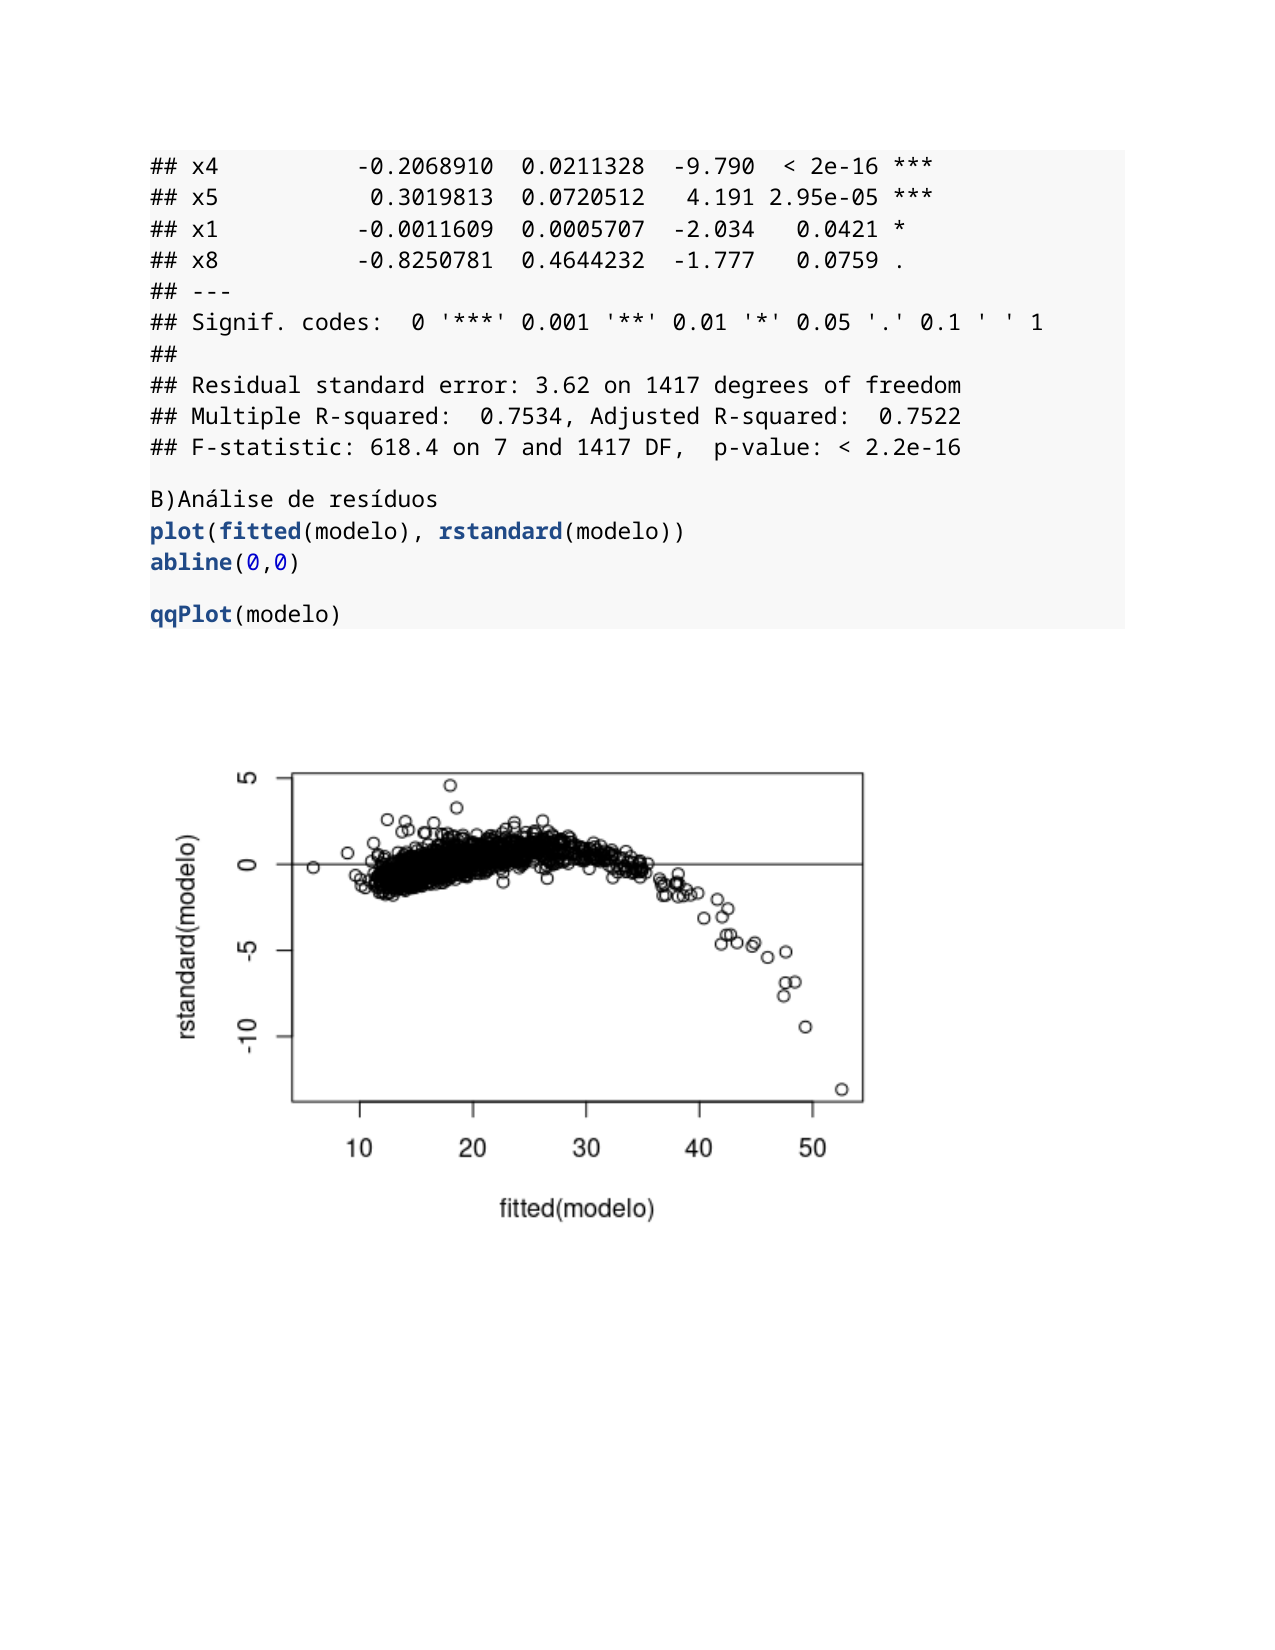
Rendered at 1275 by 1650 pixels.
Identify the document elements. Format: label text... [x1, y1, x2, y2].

text ## x4 -0.2068910 0.0211328 -9.790 < 2e-16 *** ## x5 0.3019813 0.0720512 4.191 2.95e-05 *** ## x1 -0.0011609 0.0005707 -2.034 0.0421 * ## x8 -0.8250781 0.4644232 -1.777 0.0759 . ## --- ## Signif. codes: 0 '***' 0.001 '**' 0.01 '*' 0.05 '.' 0.1 ' ' 1 ## ## Residual standard error: 3.62 on 1417 degrees of freedom ## Multiple R-squared: 0.7534, Adjusted R-squared: 0.7522 ## F-statistic: 618.4 on 7 and 1417 DF, p-value: < 2.2e-16 [150, 150, 1125, 462]
picture [168, 650, 927, 1257]
text B)Análise de resíduos plot(fitted(modelo), rstandard(modelo)) abline(0,0) [150, 483, 1125, 577]
text qqPlot(modelo) [342, 598, 1125, 629]
